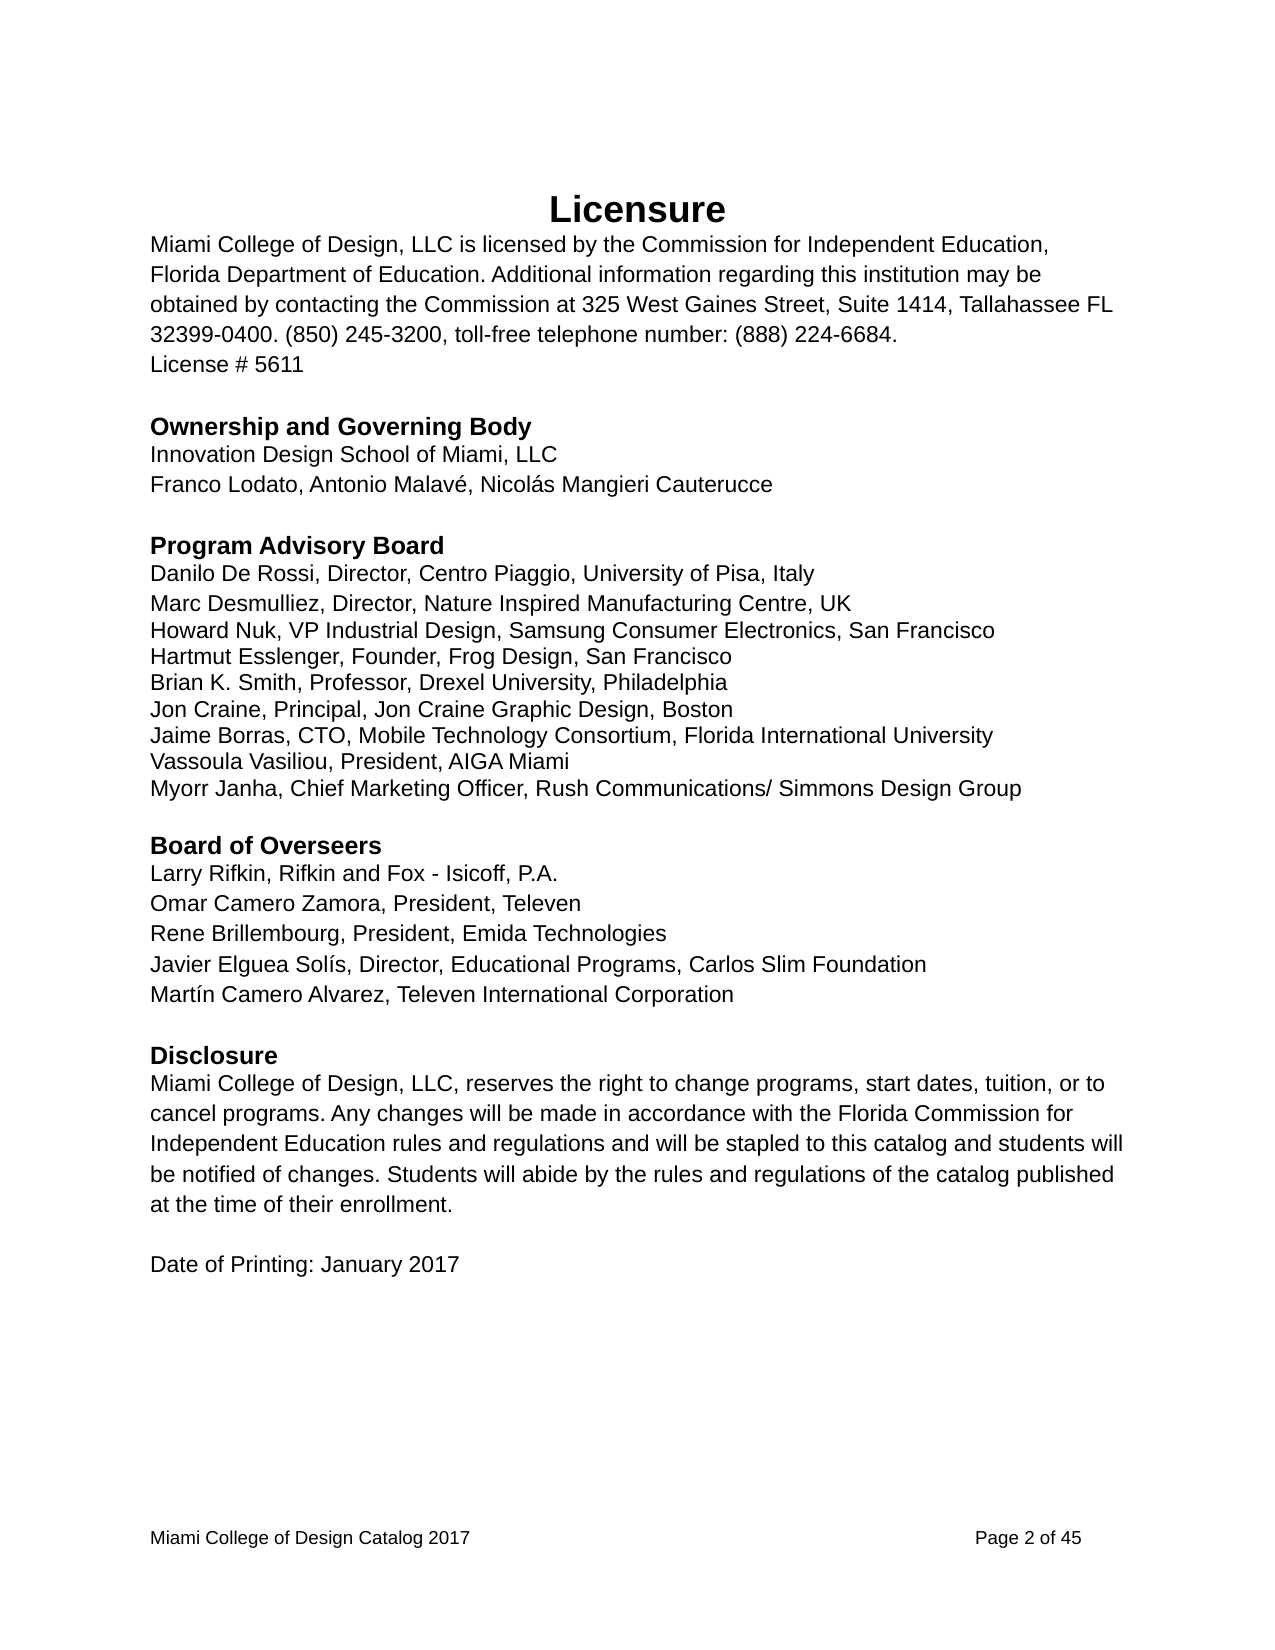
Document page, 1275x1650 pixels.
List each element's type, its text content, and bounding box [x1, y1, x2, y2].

text Date of Printing: January 2017 [150, 1251, 1125, 1278]
text Brian K. Smith, Professor, Drexel University, Philadelphia [150, 669, 1125, 696]
subtitle Ownership and Governing Body [150, 412, 1125, 441]
text Miami College of Design, LLC, reserves the right to change programs, start dates, tuition, or to cancel programs. Any changes will be made in accordance with the Florida Commission for Independent Education rules and regulations and will be stapled to this catalog and students will be notified of changes. Students will abide by the rules and regulations of the catalog published at the time of their enrollment. [150, 1070, 1125, 1217]
text Vassoula Vasiliou, President, AIGA Miami [150, 748, 1125, 775]
text Martín Camero Alvarez, Televen International Corporation [150, 981, 1125, 1007]
text Innovation Design School of Miami, LLC Franco Lodato, Antonio Malavé, Nicolás Mangieri Cauterucce [150, 441, 1125, 497]
text Jaime Borras, CTO, Mobile Technology Consortium, Florida International University [150, 722, 1125, 748]
text License # 5611 [150, 351, 1125, 378]
text Danilo De Rossi, Director, Centro Piaggio, University of Pisa, Italy [150, 560, 1125, 586]
text Myorr Janha, Chief Marketing Officer, Rush Communications/ Simmons Design Group [150, 775, 1125, 801]
text Rene Brillembourg, President, Emida Technologies [150, 920, 1125, 947]
subtitle Program Advisory Board [150, 531, 1125, 560]
text Howard Nuk, VP Industrial Design, Samsung Consumer Electronics, San Francisco [150, 617, 1125, 643]
subtitle Licensure [150, 187, 1125, 231]
subtitle Board of Overseers [150, 831, 1125, 860]
subtitle Disclosure [150, 1041, 1125, 1070]
text Jon Craine, Principal, Jon Craine Graphic Design, Boston [150, 696, 1125, 722]
text Javier Elguea Solís, Director, Educational Programs, Carlos Slim Foundation [150, 951, 1125, 977]
text Omar Camero Zamora, President, Televen [150, 890, 1125, 917]
text Larry Rifkin, Rifkin and Fox ‑ Isicoff, P.A. [150, 860, 1125, 886]
text Hartmut Esslenger, Founder, Frog Design, San Francisco [150, 643, 1125, 669]
text Miami College of Design, LLC is licensed by the Commission for Independent Education, Florida Department of Education. Additional information regarding this institution may be obtained by contacting the Commission at 325 West Gaines Street, Suite 1414, Tallahassee FL 32399-0400. (850) 245-3200, toll-free telephone number: (888) 224-6684. [150, 231, 1125, 348]
text Marc Desmulliez, Director, Nature Inspired Manufacturing Centre, UK [150, 590, 1125, 617]
